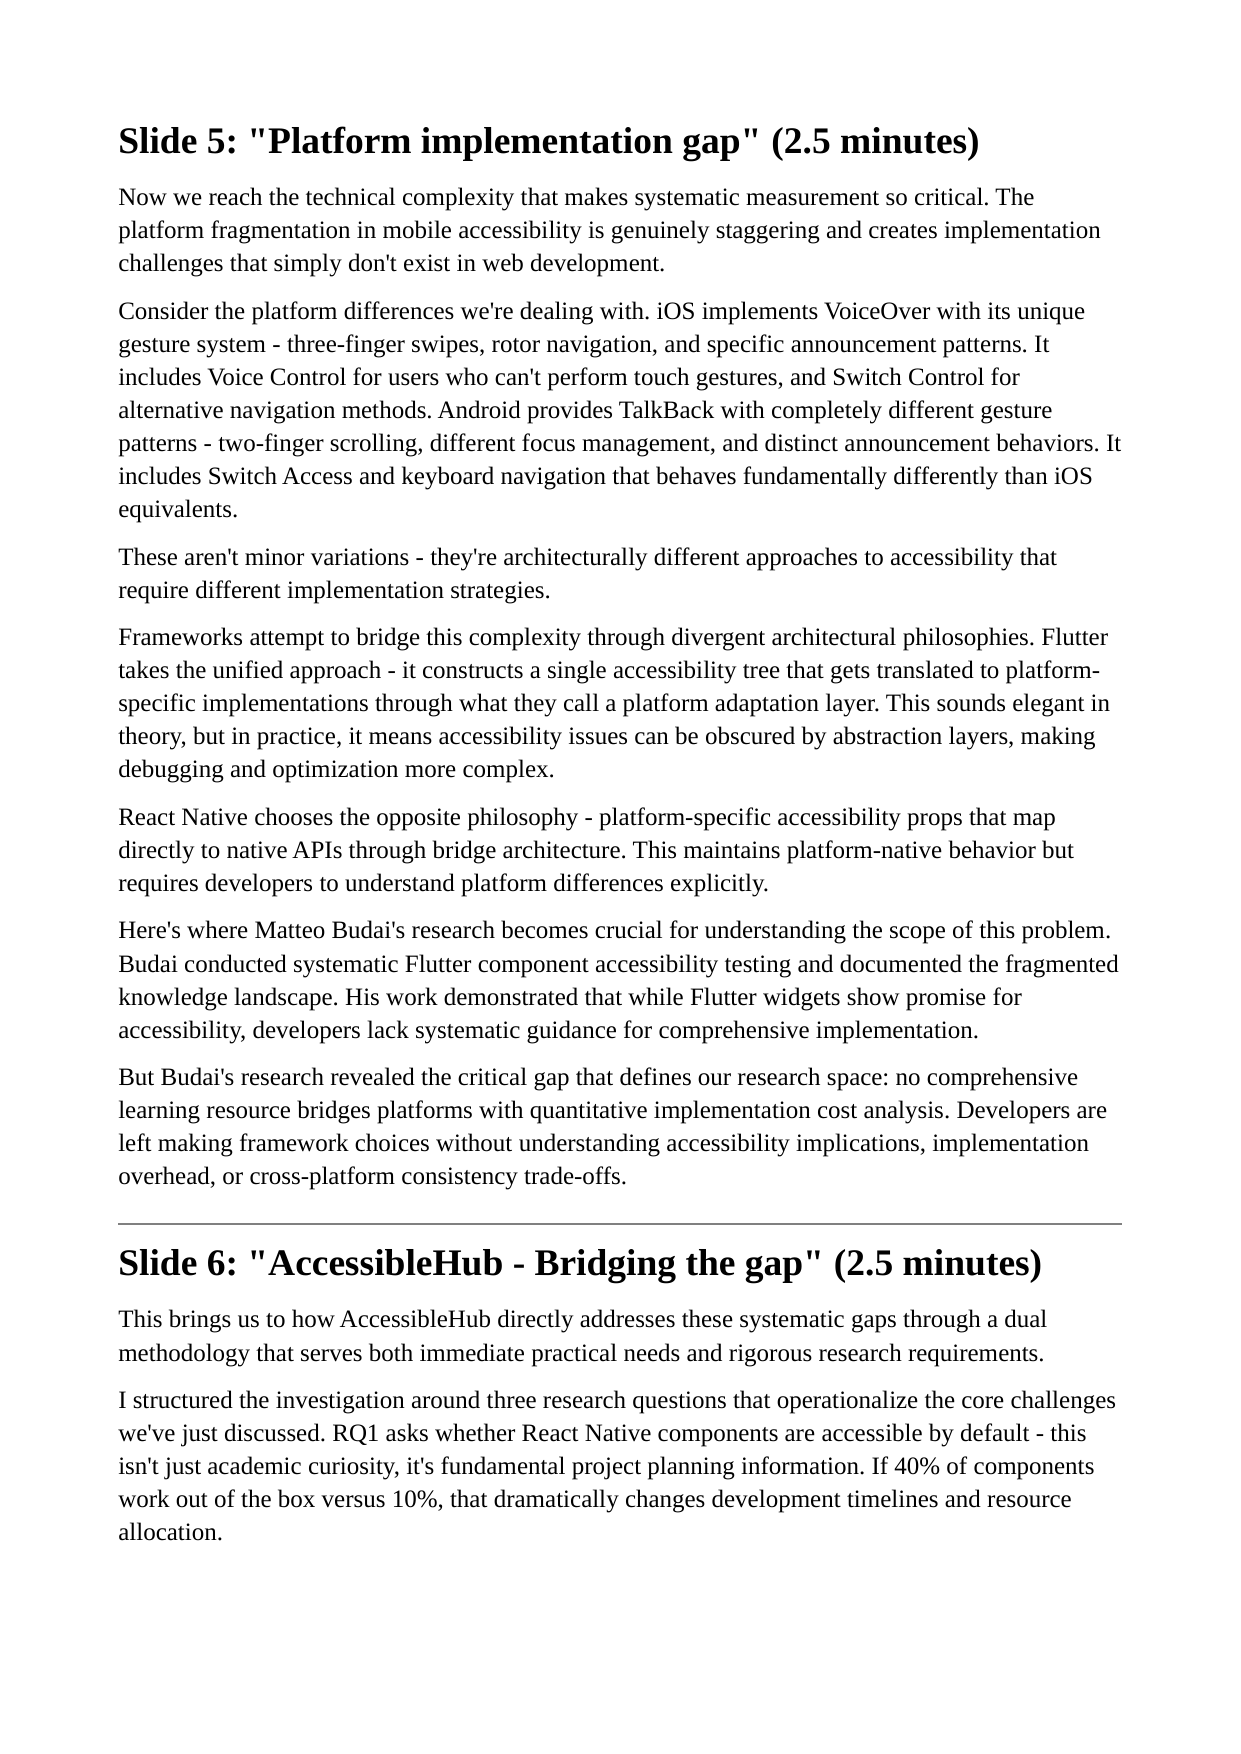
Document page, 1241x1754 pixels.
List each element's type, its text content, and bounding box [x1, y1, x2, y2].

text Here's where Matteo Budai's research becomes crucial for understanding the scope of this problem. Budai conducted systematic Flutter component accessibility testing and documented the fragmented knowledge landscape. His work demonstrated that while Flutter widgets show promise for accessibility, developers lack systematic guidance for comprehensive implementation. [118, 916, 1122, 1043]
text Consider the platform differences we're dealing with. iOS implements VoiceOver with its unique gesture system - three-finger swipes, rotor navigation, and specific announcement patterns. It includes Voice Control for users who can't perform touch gestures, and Switch Control for alternative navigation methods. Android provides TalkBack with completely different gesture patterns - two-finger scrolling, different focus management, and distinct announcement behaviors. It includes Switch Access and keyboard navigation that behaves fundamentally differently than iOS equivalents. [118, 296, 1122, 523]
text But Budai's research revealed the critical gap that defines our research space: no comprehensive learning resource bridges platforms with quantitative implementation cost analysis. Developers are left making framework choices without understanding accessibility implications, implementation overhead, or cross-platform consistency trade-offs. [118, 1062, 1122, 1190]
text I structured the investigation around three research questions that operationalize the core challenges we've just discussed. RQ1 asks whether React Native components are accessible by default - this isn't just academic curiosity, it's fundamental project planning information. If 40% of components work out of the box versus 10%, that dramatically changes development timelines and resource allocation. [118, 1385, 1122, 1546]
text This brings us to how AccessibleHub directly addresses these systematic gaps through a dual methodology that serves both immediate practical needs and rigorous research requirements. [118, 1304, 1122, 1366]
text React Native chooses the opposite philosophy - platform-specific accessibility props that map directly to native APIs through bridge architecture. This maintains platform-native behavior but requires developers to understand platform differences explicitly. [118, 802, 1122, 897]
subtitle Slide 6: "AccessibleHub - Bridging the gap" (2.5 minutes) [118, 1240, 1122, 1283]
text Now we reach the technical complexity that makes systematic measurement so critical. The platform fragmentation in mobile accessibility is genuinely staggering and creates implementation challenges that simply don't exist in web development. [118, 182, 1122, 277]
text Frameworks attempt to bridge this complexity through divergent architectural philosophies. Flutter takes the unified approach - it constructs a single accessibility tree that gets translated to platform-specific implementations through what they call a platform adaptation layer. This sounds elegant in theory, but in practice, it means accessibility issues can be obscured by abstraction layers, making debugging and optimization more complex. [118, 622, 1122, 783]
subtitle Slide 5: "Platform implementation gap" (2.5 minutes) [118, 118, 1122, 161]
text These aren't minor variations - they're architecturally different approaches to accessibility that require different implementation strategies. [118, 542, 1122, 603]
